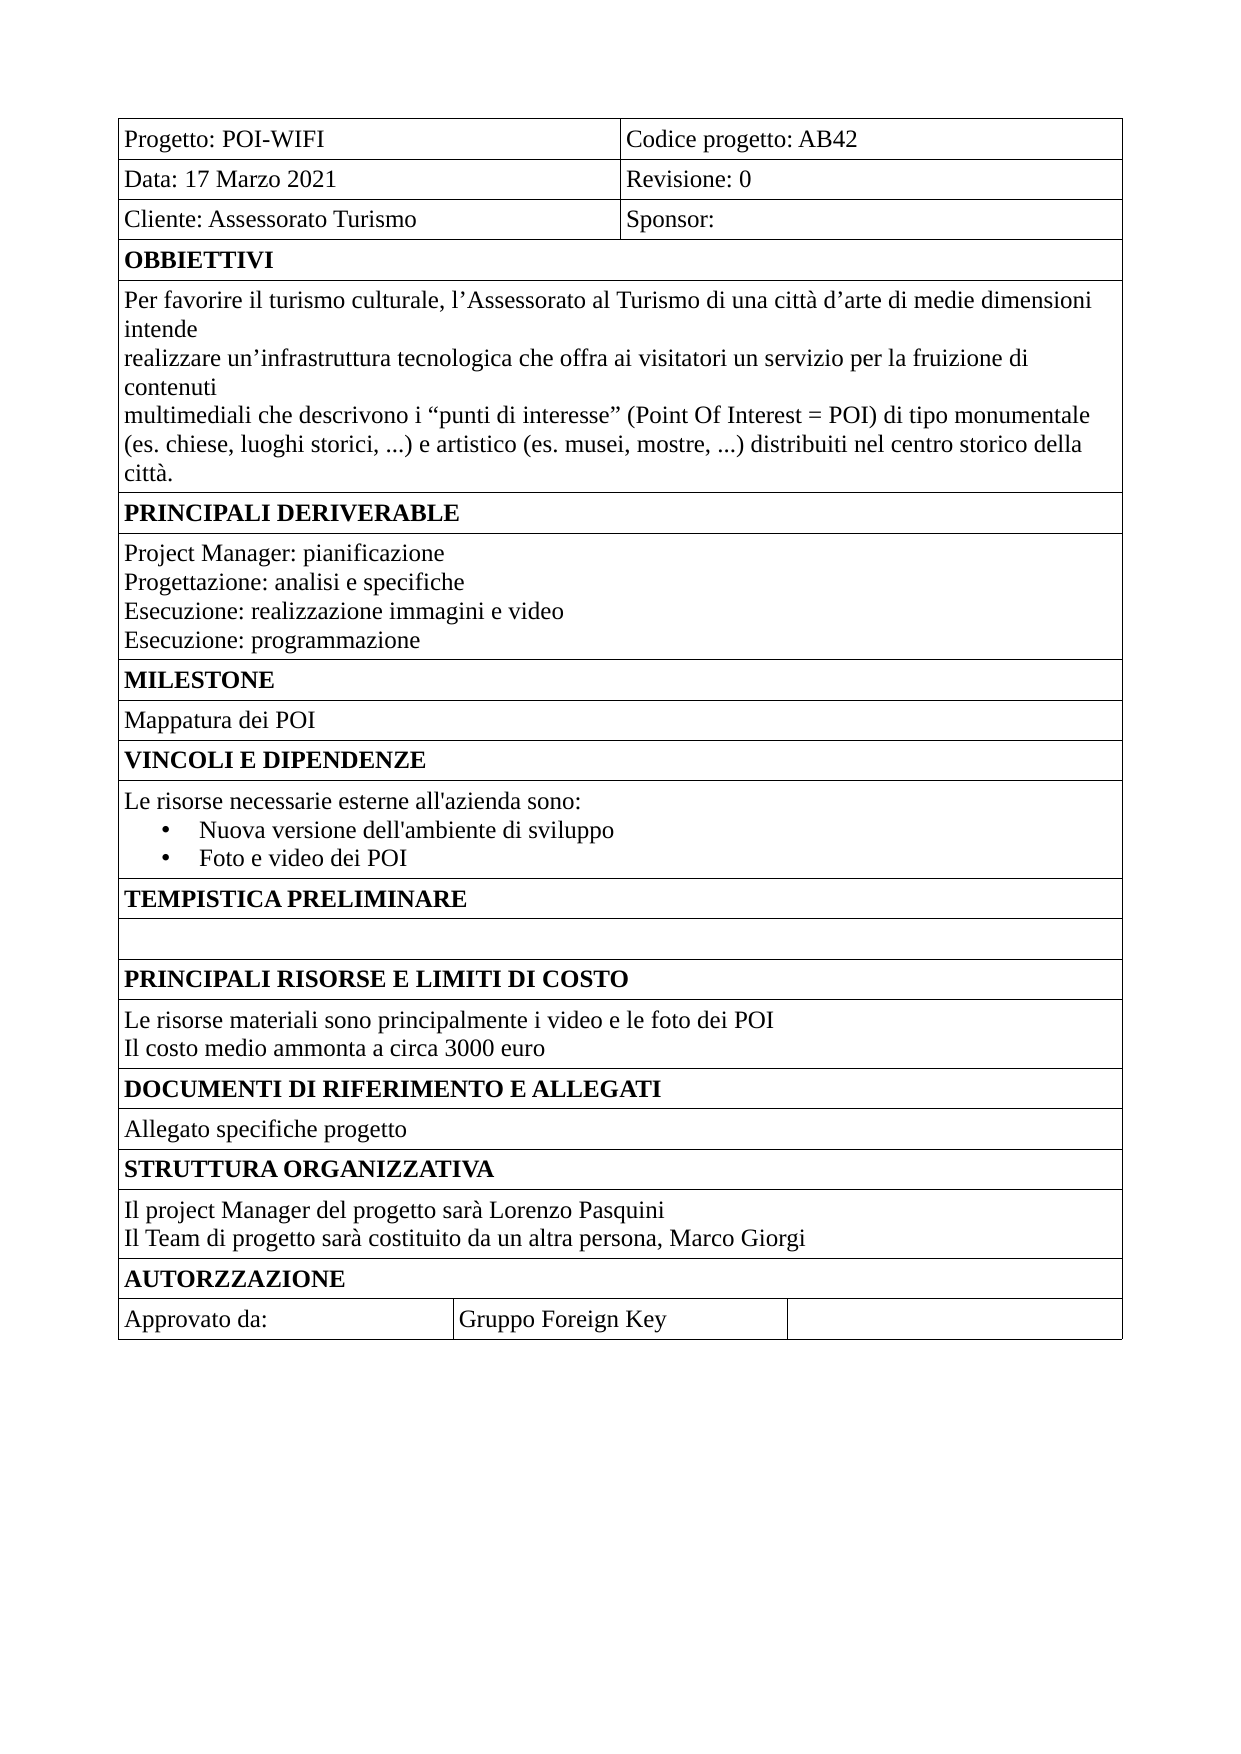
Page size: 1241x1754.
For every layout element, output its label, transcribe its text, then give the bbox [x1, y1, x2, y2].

table_cell Allegato specifiche progetto [119, 1109, 1122, 1148]
table_header OBBIETTIVI [119, 240, 1122, 279]
table_header Approvato da: [119, 1299, 453, 1339]
table_cell AUTORZZAZIONE [119, 1259, 1122, 1298]
table_cell Data: 17 Marzo 2021 [119, 160, 620, 199]
table_cell Per favorire il turismo culturale, l’Assessorato al Turismo di una città d’arte di medie dimensioni intende realizzare un’infrastruttura tecnologica che offra ai visitatori un servizio per la fruizione di contenuti multimediali che descrivono i “punti di interesse” (Point Of Interest = POI) di tipo monumentale (es. chiese, luoghi storici, ...) e artistico (es. musei, mostre, ...) distribuiti nel centro storico della città. [119, 281, 1122, 492]
table_cell PRINCIPALI RISORSE E LIMITI DI COSTO [119, 960, 1122, 999]
table_cell Le risorse materiali sono principalmente i video e le foto dei POI Il costo medio ammonta a circa 3000 euro [119, 1000, 1122, 1068]
table_cell Mappatura dei POI [119, 701, 1122, 740]
table_header [788, 1299, 1122, 1339]
table_header Progetto: POI-WIFI [119, 119, 620, 158]
table_cell Sponsor: [621, 200, 1122, 239]
table_cell MILESTONE [119, 660, 1122, 699]
table_cell Project Manager: pianificazione Progettazione: analisi e specifiche Esecuzione: realizzazione immagini e video Esecuzione: programmazione [119, 534, 1122, 659]
table_cell Cliente: Assessorato Turismo [119, 200, 620, 239]
table_cell DOCUMENTI DI RIFERIMENTO E ALLEGATI [119, 1069, 1122, 1108]
table_cell PRINCIPALI DERIVERABLE [119, 493, 1122, 533]
table_cell VINCOLI E DIPENDENZE [119, 741, 1122, 780]
table_cell Revisione: 0 [621, 160, 1122, 199]
table_cell Il project Manager del progetto sarà Lorenzo Pasquini Il Team di progetto sarà costituito da un altra persona, Marco Giorgi [119, 1190, 1122, 1258]
table_cell Le risorse necessarie esterne all'azienda sono: Nuova versione dell'ambiente di sviluppo Foto e video dei POI [119, 781, 1122, 878]
table_cell [119, 919, 1122, 958]
table_cell TEMPISTICA PRELIMINARE [119, 879, 1122, 918]
table_header Codice progetto: AB42 [621, 119, 1122, 158]
table_header Gruppo Foreign Key [454, 1299, 787, 1339]
table_cell STRUTTURA ORGANIZZATIVA [119, 1150, 1122, 1189]
